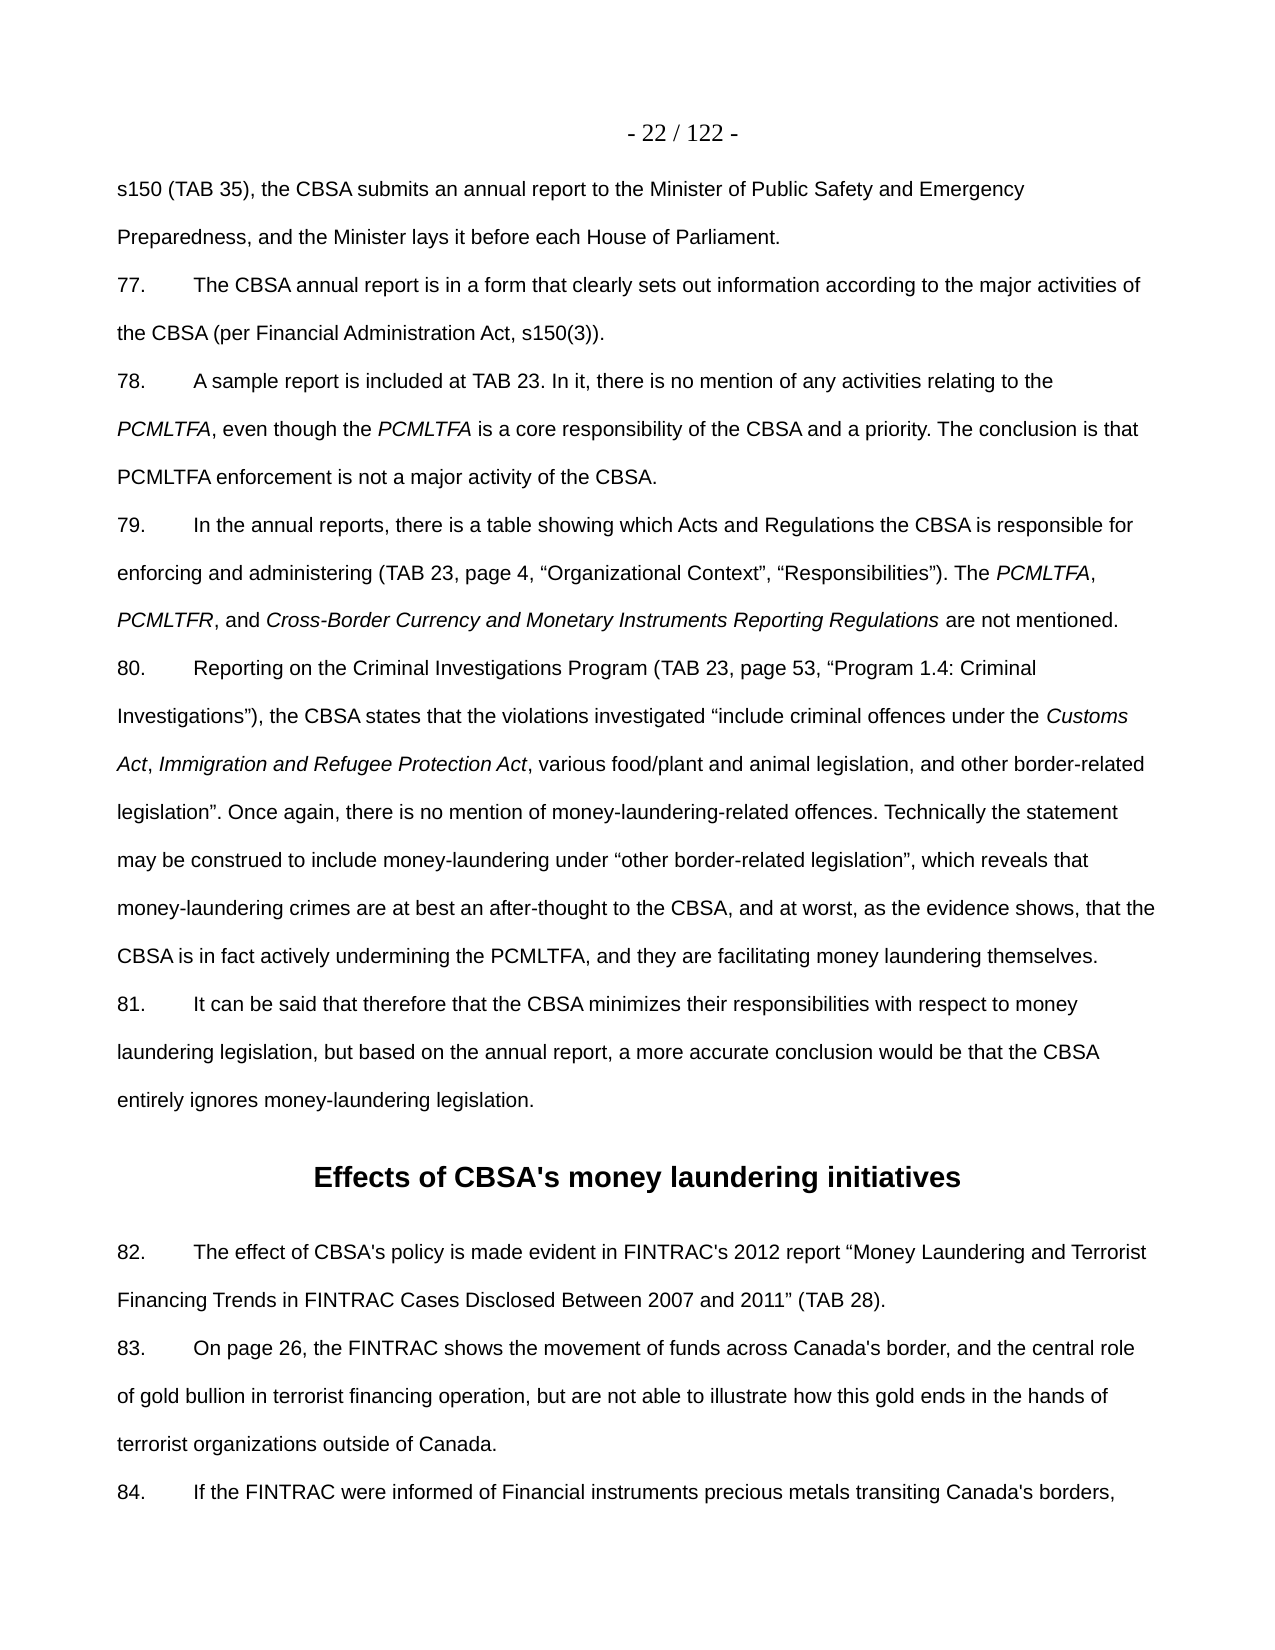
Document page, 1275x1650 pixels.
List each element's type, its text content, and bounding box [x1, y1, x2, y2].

subtitle It can be said that therefore that the CBSA minimizes their responsibilities with respect to money laundering legislation, but based on the annual report, a more accurate conclusion would be that the CBSA entirely ignores money-laundering legislation. [117, 992, 1157, 1111]
subtitle On page 26, the FINTRAC shows the movement of funds across Canada's border, and the central role of gold bullion in terrorist financing operation, but are not able to illustrate how this gold ends in the hands of terrorist organizations outside of Canada. [117, 1336, 1157, 1456]
subtitle If the FINTRAC were informed of Financial instruments precious metals transiting Canada's borders, [117, 1479, 1157, 1503]
subtitle The effect of CBSA's policy is made evident in FINTRAC's 2012 report “Money Laundering and Terrorist Financing Trends in FINTRAC Cases Disclosed Between 2007 and 2011” (TAB 28). [117, 1240, 1157, 1312]
subtitle Reporting on the Criminal Investigations Program (TAB 23, page 53, “Program 1.4: Criminal Investigations”), the CBSA states that the violations investigated “include criminal offences under the Customs Act, Immigration and Refugee Protection Act, various food/plant and animal legislation, and other border-related legislation”. Once again, there is no mention of money-laundering-related offences. Technically the statement may be construed to include money-laundering under “other border-related legislation”, which reveals that money-laundering crimes are at best an after-thought to the CBSA, and at worst, as the evidence shows, that the CBSA is in fact actively undermining the PCMLTFA, and they are facilitating money laundering themselves. [117, 656, 1157, 968]
subtitle Effects of CBSA's money laundering initiatives [118, 1160, 1157, 1194]
subtitle s150 (TAB 35), the CBSA submits an annual report to the Minister of Public Safety and Emergency Preparedness, and the Minister lays it before each House of Parliament. [117, 177, 1157, 249]
subtitle In the annual reports, there is a table showing which Acts and Regulations the CBSA is responsible for enforcing and administering (TAB 23, page 4, “Organizational Context”, “Responsibilities”). The PCMLTFA, PCMLTFR, and Cross-Border Currency and Monetary Instruments Reporting Regulations are not mentioned. [117, 512, 1157, 632]
subtitle The CBSA annual report is in a form that clearly sets out information according to the major activities of the CBSA (per Financial Administration Act, s150(3)). [117, 273, 1157, 345]
subtitle A sample report is included at TAB 23. In it, there is no mention of any activities relating to the PCMLTFA, even though the PCMLTFA is a core responsibility of the CBSA and a priority. The conclusion is that PCMLTFA enforcement is not a major activity of the CBSA. [117, 369, 1157, 488]
